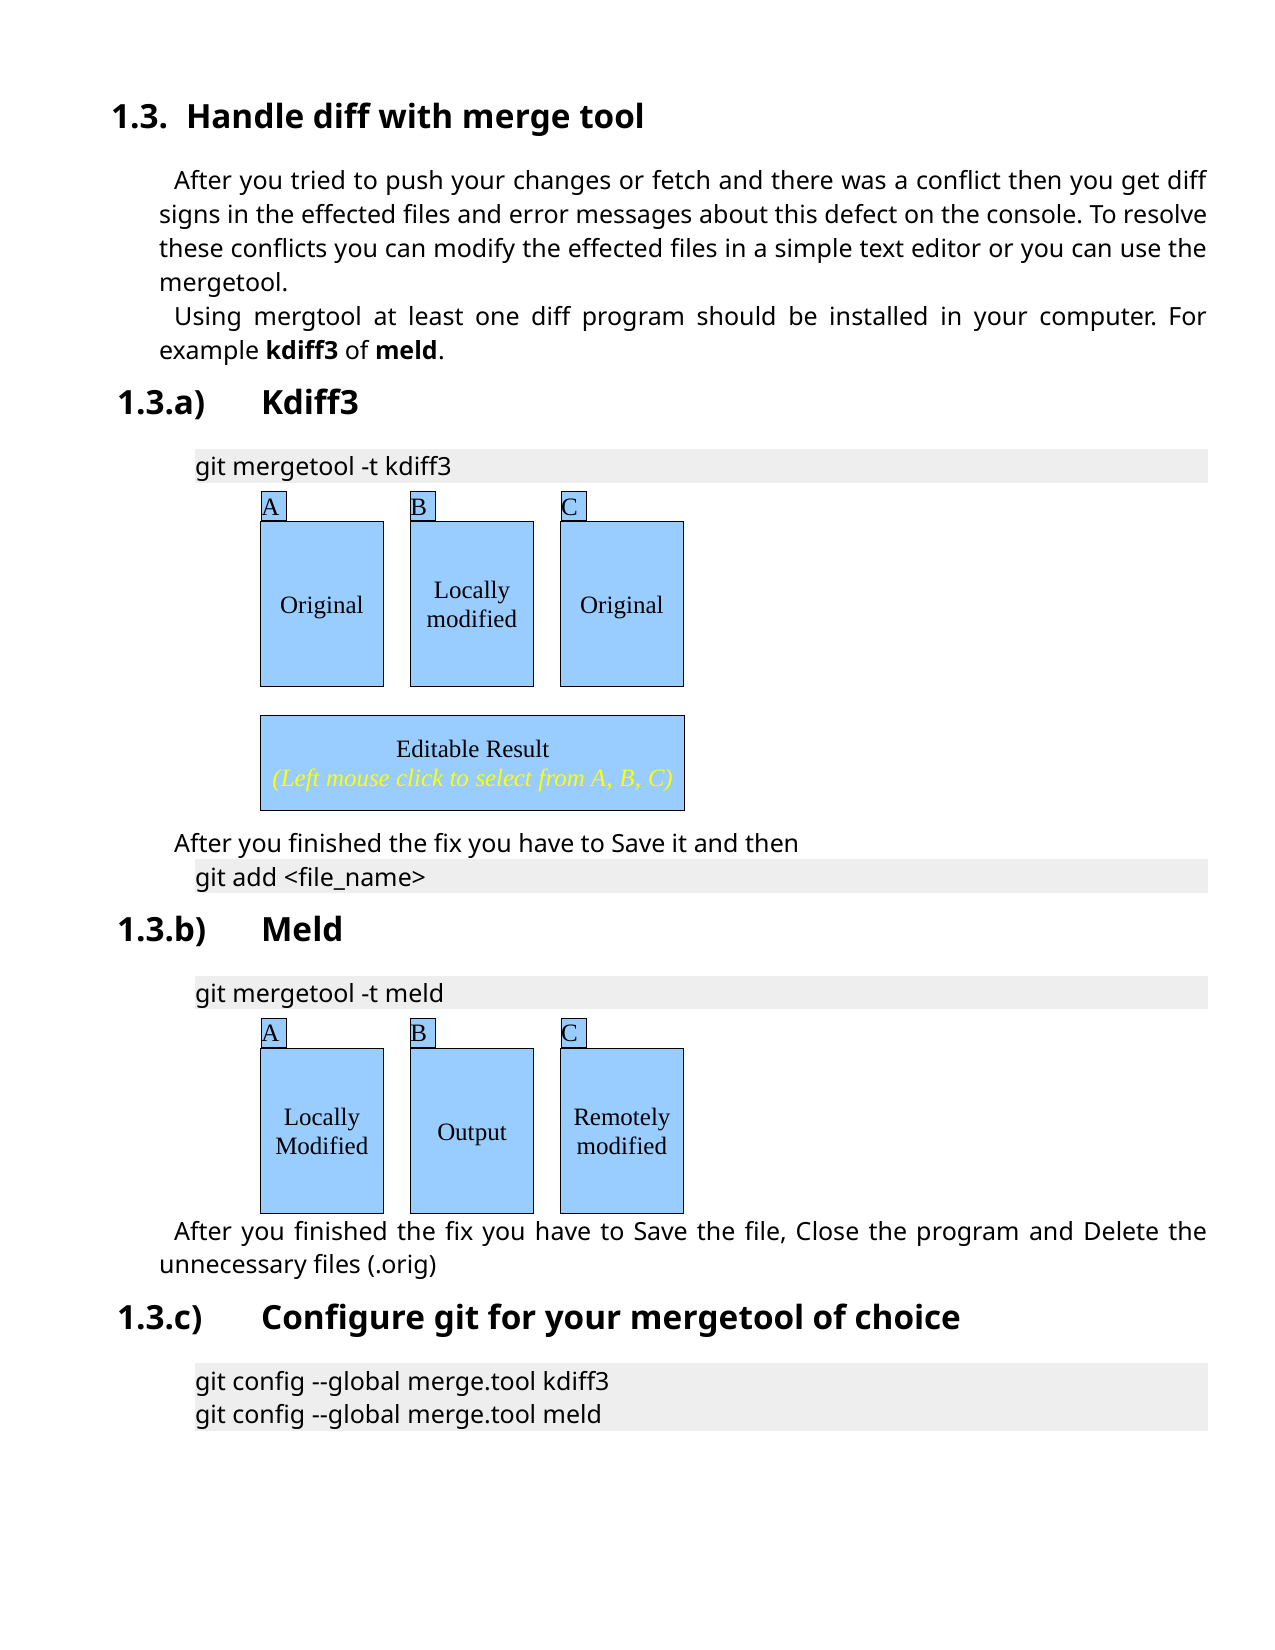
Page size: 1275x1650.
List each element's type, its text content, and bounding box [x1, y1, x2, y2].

text git config --global merge.tool kdiff3 [195, 1363, 1208, 1397]
text git add <file_name> [195, 859, 1208, 893]
subtitle Handle diff with merge tool [111, 93, 1208, 139]
text After you finished the fix you have to Save it and then [159, 826, 1208, 859]
text Using mergtool at least one diff program should be installed in your computer. For example kdiff3 of meld. [159, 299, 1208, 367]
text git mergetool -t kdiff3 [195, 449, 1208, 483]
text git config --global merge.tool meld [195, 1397, 1208, 1431]
text After you tried to push your changes or fetch and there was a conflict then you get diff signs in the effected files and error messages about this defect on the console. To resolve these conflicts you can modify the effected files in a simple text editor or you can use the mergetool. [159, 163, 1208, 299]
subtitle Meld [117, 906, 1208, 952]
subtitle Kdiff3 [117, 379, 1208, 425]
text After you finished the fix you have to Save the file, Close the program and Delete the unnecessary files (.orig) [159, 1213, 1208, 1281]
text git mergetool -t meld [195, 976, 1208, 1009]
subtitle Configure git for your mergetool of choice [117, 1293, 1208, 1339]
